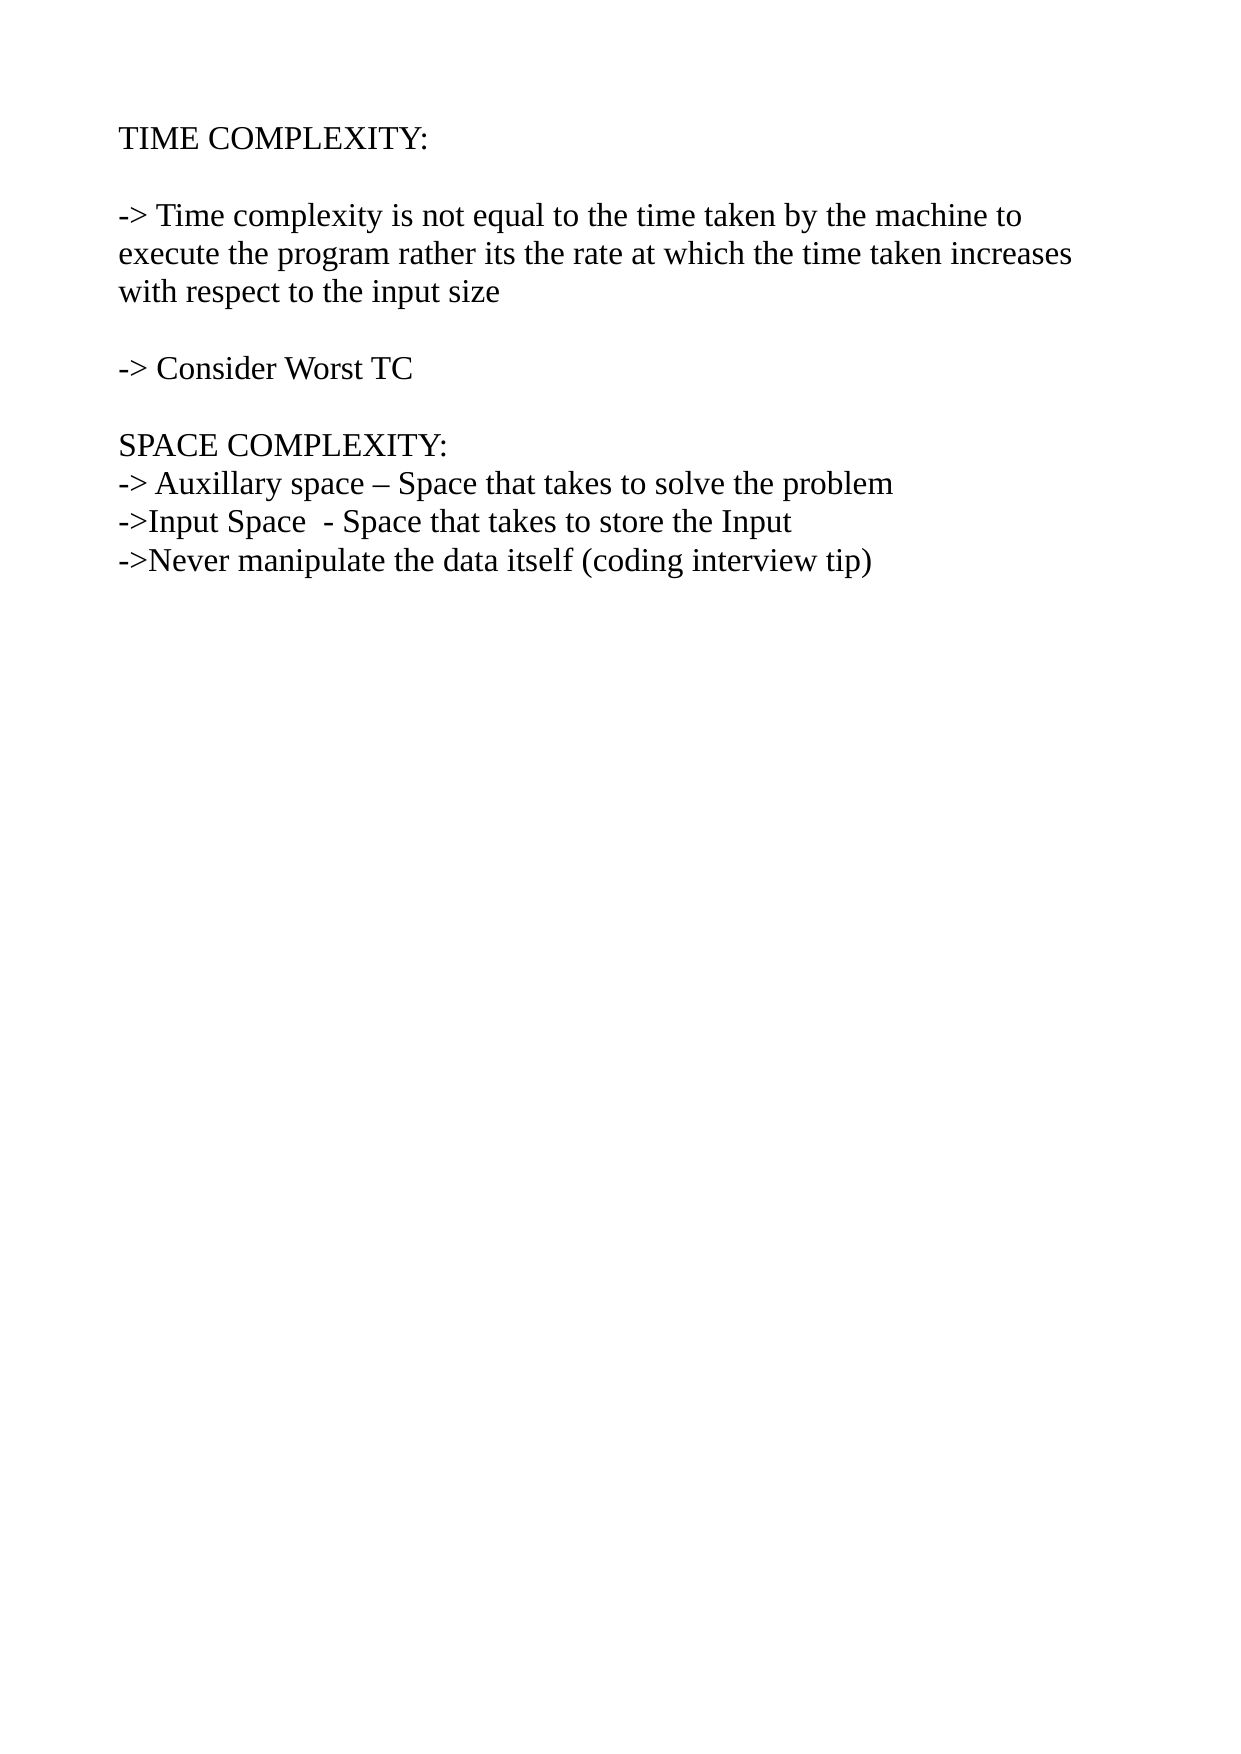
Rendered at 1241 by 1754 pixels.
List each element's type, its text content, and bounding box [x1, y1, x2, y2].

text -> Time complexity is not equal to the time taken by the machine to execute the program rather its the rate at which the time taken increases with respect to the input size [118, 195, 1122, 310]
text SPACE COMPLEXITY: -> Auxillary space – Space that takes to solve the problem [118, 425, 1122, 501]
text ->Input Space - Space that takes to store the Input ->Never manipulate the data itself (coding interview tip) [118, 501, 1122, 578]
text TIME COMPLEXITY: [118, 118, 1122, 156]
text -> Consider Worst TC [118, 348, 1122, 386]
